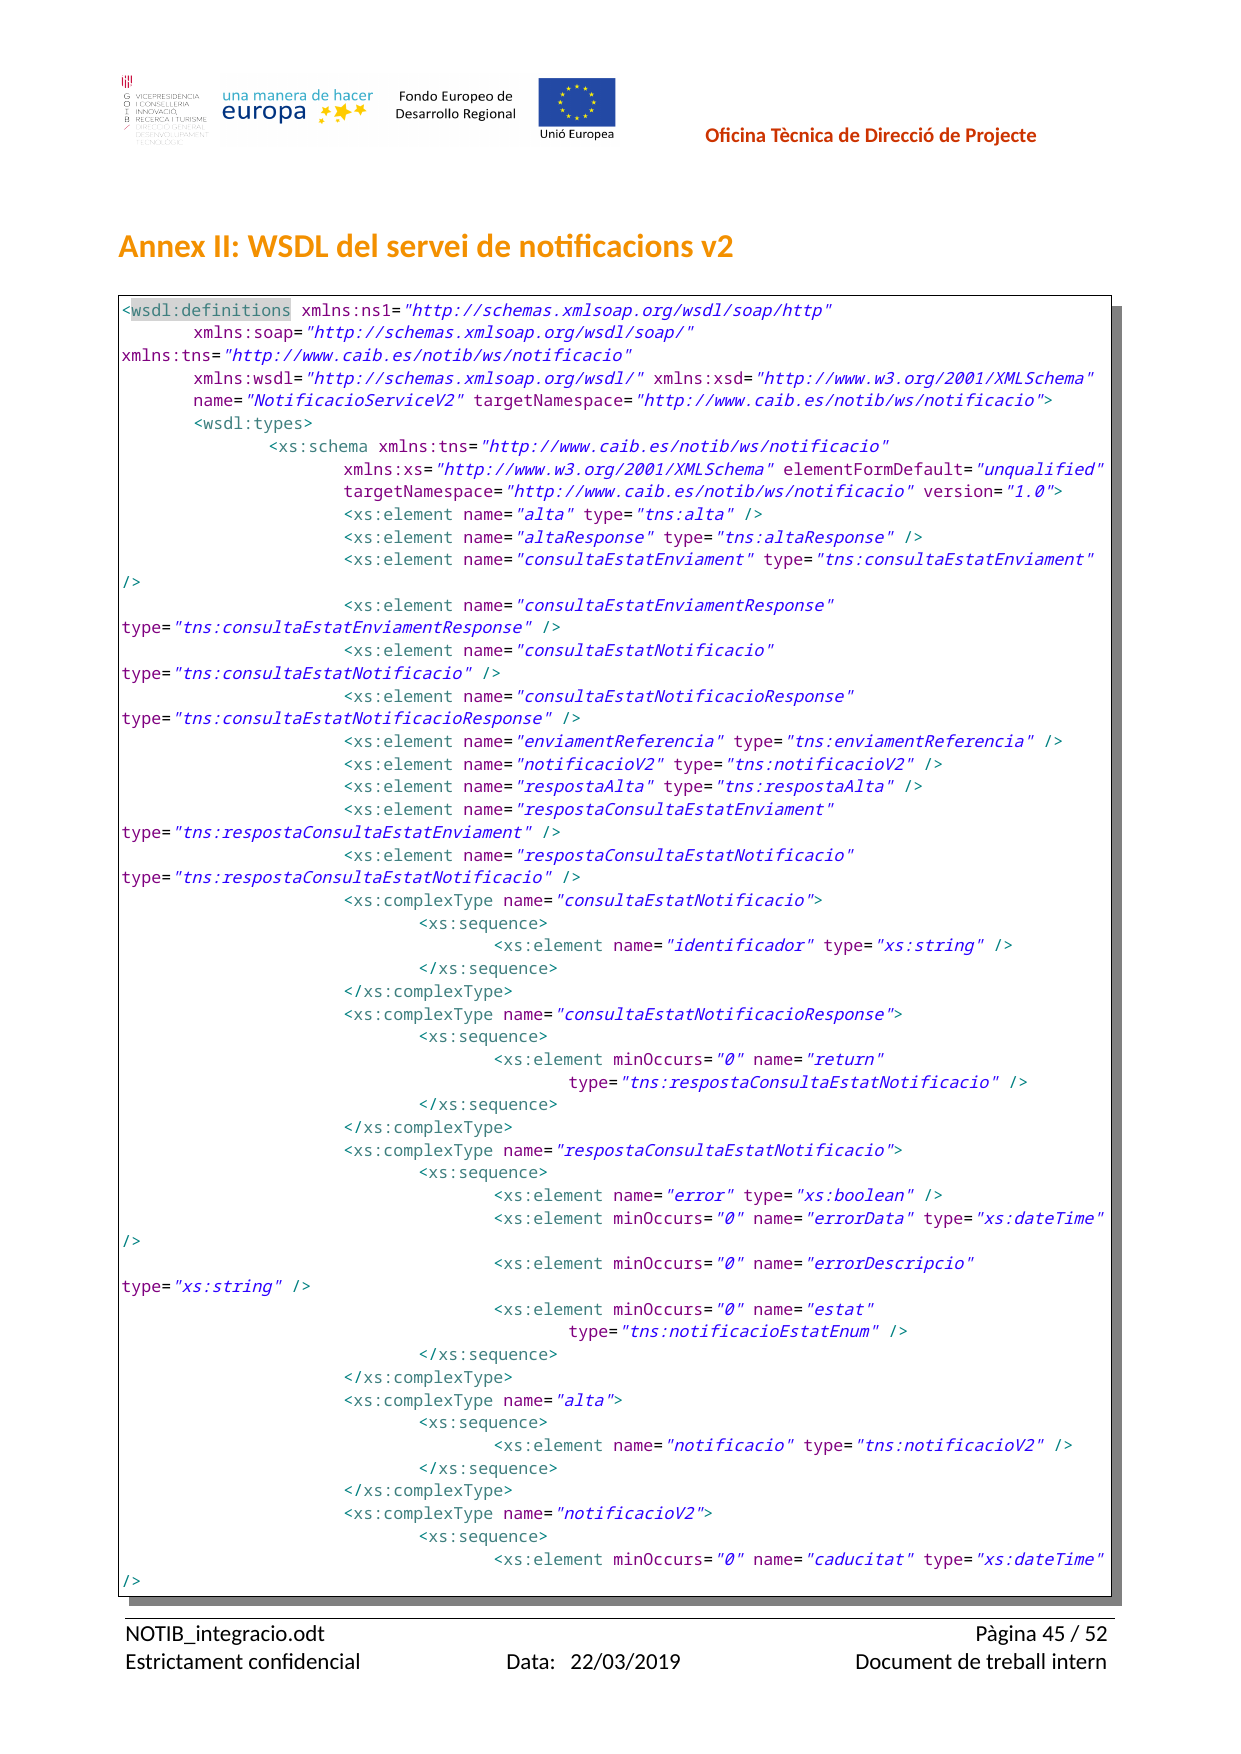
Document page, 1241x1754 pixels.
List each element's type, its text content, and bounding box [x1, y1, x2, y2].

text <wsdl:definitions xmlns:ns1="http://schemas.xmlsoap.org/wsdl/soap/http" [119, 296, 1111, 318]
text type="tns:respostaConsultaEstatNotificacio" /> [119, 1067, 1111, 1090]
text </xs:complexType> [119, 1476, 1111, 1499]
text </xs:complexType> [119, 976, 1111, 999]
text <xs:element name="identificador" type="xs:string" /> [119, 931, 1111, 954]
picture [118, 73, 213, 147]
text <xs:complexType name="respostaConsultaEstatNotificacio"> [119, 1135, 1111, 1158]
text </xs:sequence> [119, 954, 1111, 976]
text type="tns:notificacioEstatEnum" /> [119, 1317, 1111, 1340]
text <xs:element name="consultaEstatEnviament" type="tns:consultaEstatEnviament" /> [119, 545, 1111, 590]
text </xs:sequence> [119, 1090, 1111, 1113]
text <xs:element minOccurs="0" name="estat" [119, 1294, 1111, 1317]
text </xs:complexType> [119, 1113, 1111, 1135]
text <xs:element minOccurs="0" name="errorData" type="xs:dateTime" /> [119, 1203, 1111, 1249]
text <xs:schema xmlns:tns="http://www.caib.es/notib/ws/notificacio" [119, 431, 1111, 454]
text xmlns:soap="http://schemas.xmlsoap.org/wsdl/soap/" xmlns:tns="http://www.caib.es/notib/ws/notificacio" [119, 318, 1111, 363]
text </xs:sequence> [119, 1340, 1111, 1362]
text xmlns:wsdl="http://schemas.xmlsoap.org/wsdl/" xmlns:xsd="http://www.w3.org/2001/XMLSchema" [119, 363, 1111, 386]
text <xs:element minOccurs="0" name="return" [119, 1044, 1111, 1067]
text name="NotificacioServiceV2" targetNamespace="http://www.caib.es/notib/ws/notificacio"> [119, 386, 1111, 409]
text <wsdl:types> [119, 409, 1111, 431]
text <xs:element name="consultaEstatNotificacio" type="tns:consultaEstatNotificacio" /> [119, 636, 1111, 681]
text <xs:element name="altaResponse" type="tns:altaResponse" /> [119, 522, 1111, 545]
text <xs:complexType name="alta"> [119, 1385, 1111, 1408]
text <xs:sequence> [119, 1408, 1111, 1431]
text <xs:element name="respostaAlta" type="tns:respostaAlta" /> [119, 772, 1111, 795]
subtitle Annex II: WSDL del servei de notificacions v2 [118, 225, 1122, 266]
text <xs:sequence> [119, 1158, 1111, 1181]
text targetNamespace="http://www.caib.es/notib/ws/notificacio" version="1.0"> [119, 477, 1111, 499]
text <xs:element minOccurs="0" name="caducitat" type="xs:dateTime" /> [119, 1544, 1111, 1596]
picture [219, 73, 621, 147]
text xmlns:xs="http://www.w3.org/2001/XMLSchema" elementFormDefault="unqualified" [119, 454, 1111, 477]
text <xs:element name="enviamentReferencia" type="tns:enviamentReferencia" /> [119, 727, 1111, 749]
text <xs:sequence> [119, 1022, 1111, 1044]
text <xs:sequence> [119, 908, 1111, 931]
text <xs:complexType name="notificacioV2"> [119, 1499, 1111, 1521]
text <xs:complexType name="consultaEstatNotificacioResponse"> [119, 999, 1111, 1022]
text </xs:complexType> [119, 1362, 1111, 1385]
text <xs:element name="notificacio" type="tns:notificacioV2" /> [119, 1431, 1111, 1453]
text <xs:element minOccurs="0" name="errorDescripcio" type="xs:string" /> [119, 1249, 1111, 1294]
text <xs:element name="respostaConsultaEstatNotificacio" type="tns:respostaConsultaEstatNotificacio" /> [119, 840, 1111, 886]
text <xs:sequence> [119, 1521, 1111, 1544]
text <xs:element name="error" type="xs:boolean" /> [119, 1181, 1111, 1203]
text <xs:element name="alta" type="tns:alta" /> [119, 499, 1111, 522]
text <xs:element name="respostaConsultaEstatEnviament" type="tns:respostaConsultaEstatEnviament" /> [119, 795, 1111, 840]
text </xs:sequence> [119, 1453, 1111, 1476]
text <xs:complexType name="consultaEstatNotificacio"> [119, 886, 1111, 908]
text <xs:element name="notificacioV2" type="tns:notificacioV2" /> [119, 749, 1111, 772]
text <xs:element name="consultaEstatEnviamentResponse" type="tns:consultaEstatEnviamentResponse" /> [119, 590, 1111, 636]
text <xs:element name="consultaEstatNotificacioResponse" type="tns:consultaEstatNotificacioResponse" /> [119, 681, 1111, 727]
